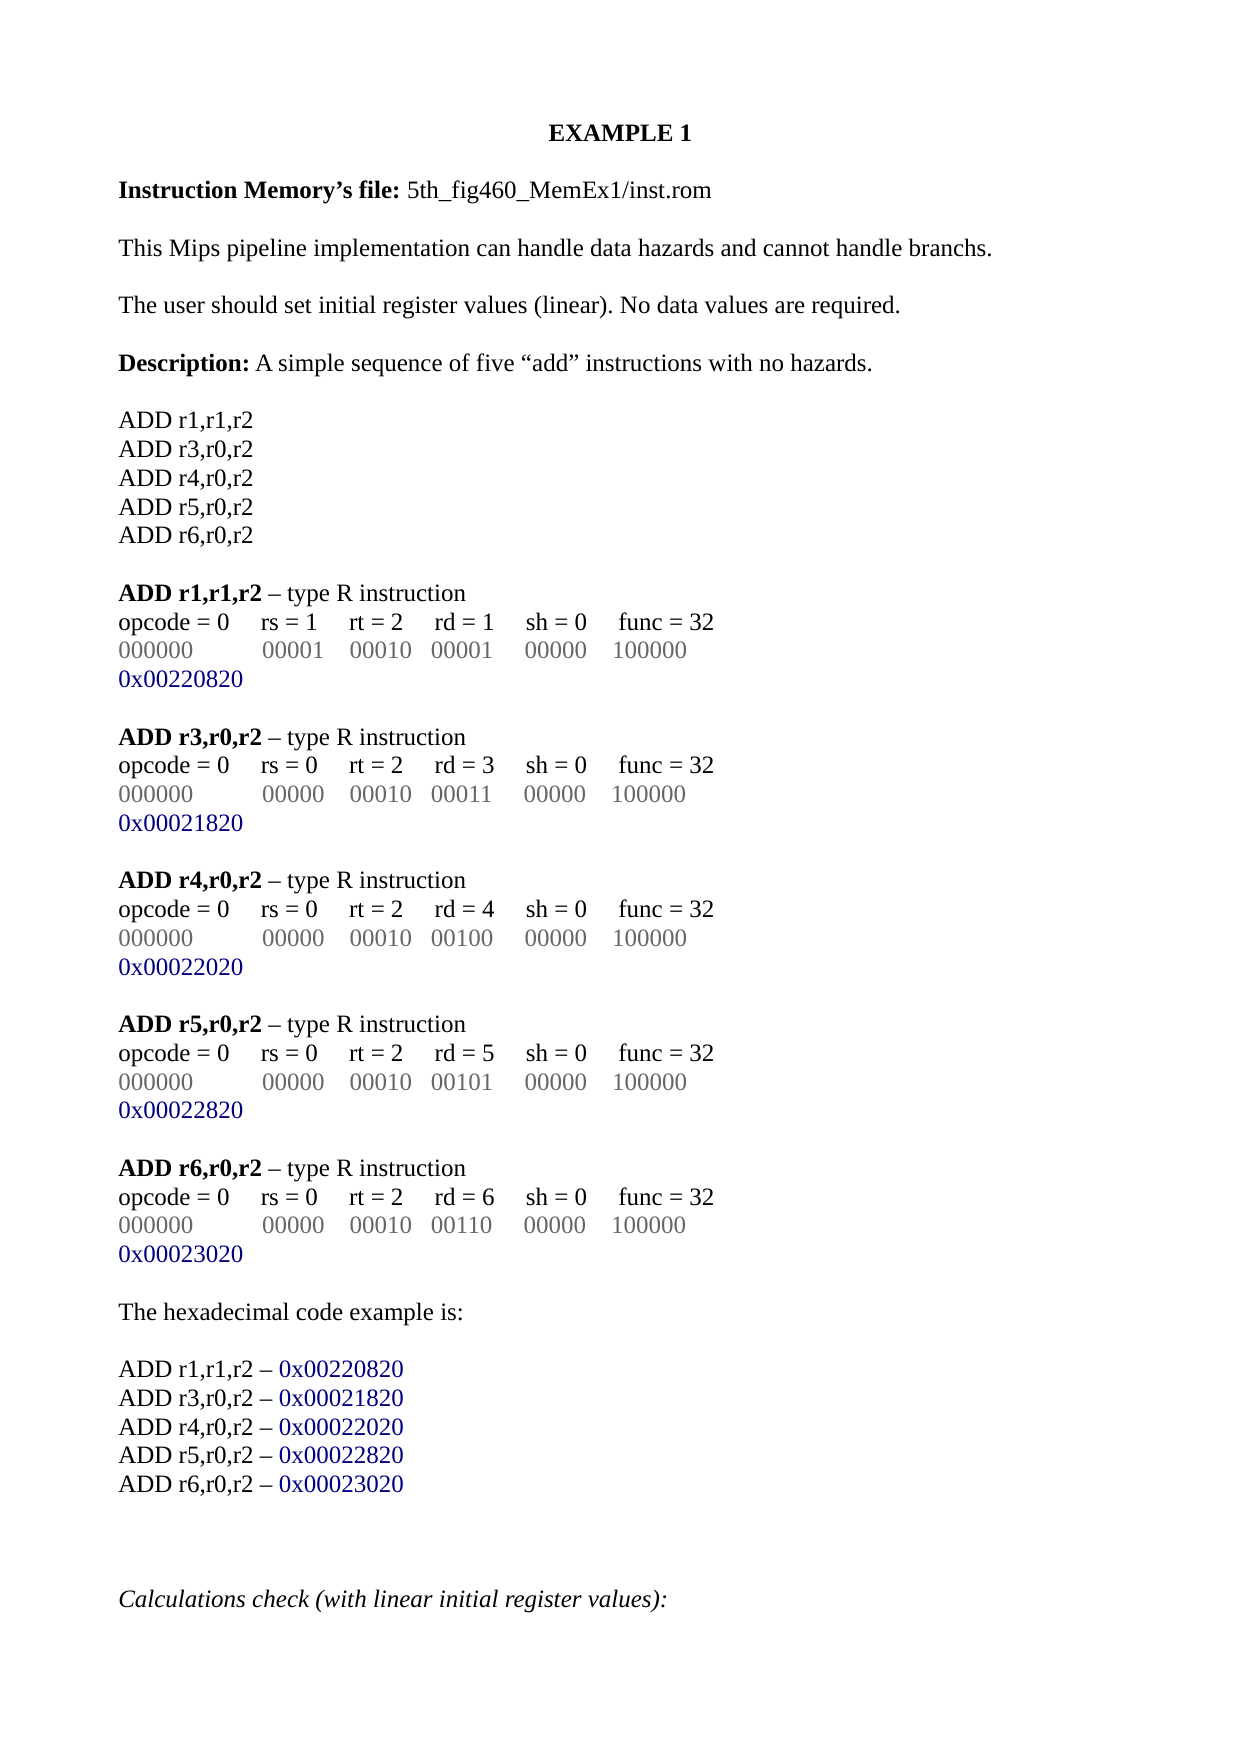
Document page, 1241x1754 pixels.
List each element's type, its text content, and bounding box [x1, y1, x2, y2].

text ADD r5,r0,r2 [118, 492, 1122, 521]
text opcode = 0 rs = 0 rt = 2 rd = 4 sh = 0 func = 32 [118, 894, 1122, 923]
text 000000 00001 00010 00001 00000 100000 [118, 636, 1122, 664]
text 000000 00000 00010 00110 00000 100000 [118, 1211, 1122, 1239]
text ADD r4,r0,r2 [118, 463, 1122, 492]
text ADD r5,r0,r2 – 0x00022820 [118, 1441, 1122, 1469]
text 0x00022020 [118, 952, 1122, 981]
text opcode = 0 rs = 1 rt = 2 rd = 1 sh = 0 func = 32 [118, 607, 1122, 636]
text ADD r5,r0,r2 – type R instruction [118, 1009, 1122, 1038]
text ADD r3,r0,r2 [118, 434, 1122, 463]
text EXAMPLE 1 [118, 118, 1122, 147]
text Calculations check (with linear initial register values): [118, 1584, 1122, 1613]
text 0x00023020 [118, 1239, 1122, 1268]
text ADD r1,r1,r2 – type R instruction [118, 578, 1122, 607]
text ADD r3,r0,r2 – 0x00021820 [118, 1383, 1122, 1412]
text 0x00220820 [118, 664, 1122, 693]
text The user should set initial register values (linear). No data values are required. [118, 291, 1122, 319]
text 000000 00000 00010 00100 00000 100000 [118, 923, 1122, 952]
text This Mips pipeline implementation can handle data hazards and cannot handle branchs. [118, 233, 1122, 262]
text ADD r4,r0,r2 – type R instruction [118, 866, 1122, 894]
text 0x00021820 [118, 808, 1122, 837]
text 0x00022820 [118, 1096, 1122, 1124]
text ADD r1,r1,r2 [118, 406, 1122, 434]
text ADD r1,r1,r2 – 0x00220820 [118, 1354, 1122, 1383]
text Description: A simple sequence of five “add” instructions with no hazards. [118, 348, 1122, 377]
text ADD r6,r0,r2 [118, 521, 1122, 549]
text opcode = 0 rs = 0 rt = 2 rd = 6 sh = 0 func = 32 [118, 1182, 1122, 1211]
text ADD r6,r0,r2 – 0x00023020 [118, 1469, 1122, 1498]
text 000000 00000 00010 00011 00000 100000 [118, 779, 1122, 808]
text 000000 00000 00010 00101 00000 100000 [118, 1067, 1122, 1096]
text ADD r6,r0,r2 – type R instruction [118, 1153, 1122, 1182]
text opcode = 0 rs = 0 rt = 2 rd = 5 sh = 0 func = 32 [118, 1038, 1122, 1067]
text The hexadecimal code example is: [118, 1297, 1122, 1326]
text Instruction Memory’s file: 5th_fig460_MemEx1/inst.rom [118, 176, 1122, 204]
text ADD r3,r0,r2 – type R instruction [118, 722, 1122, 751]
text opcode = 0 rs = 0 rt = 2 rd = 3 sh = 0 func = 32 [118, 751, 1122, 779]
text ADD r4,r0,r2 – 0x00022020 [118, 1412, 1122, 1441]
